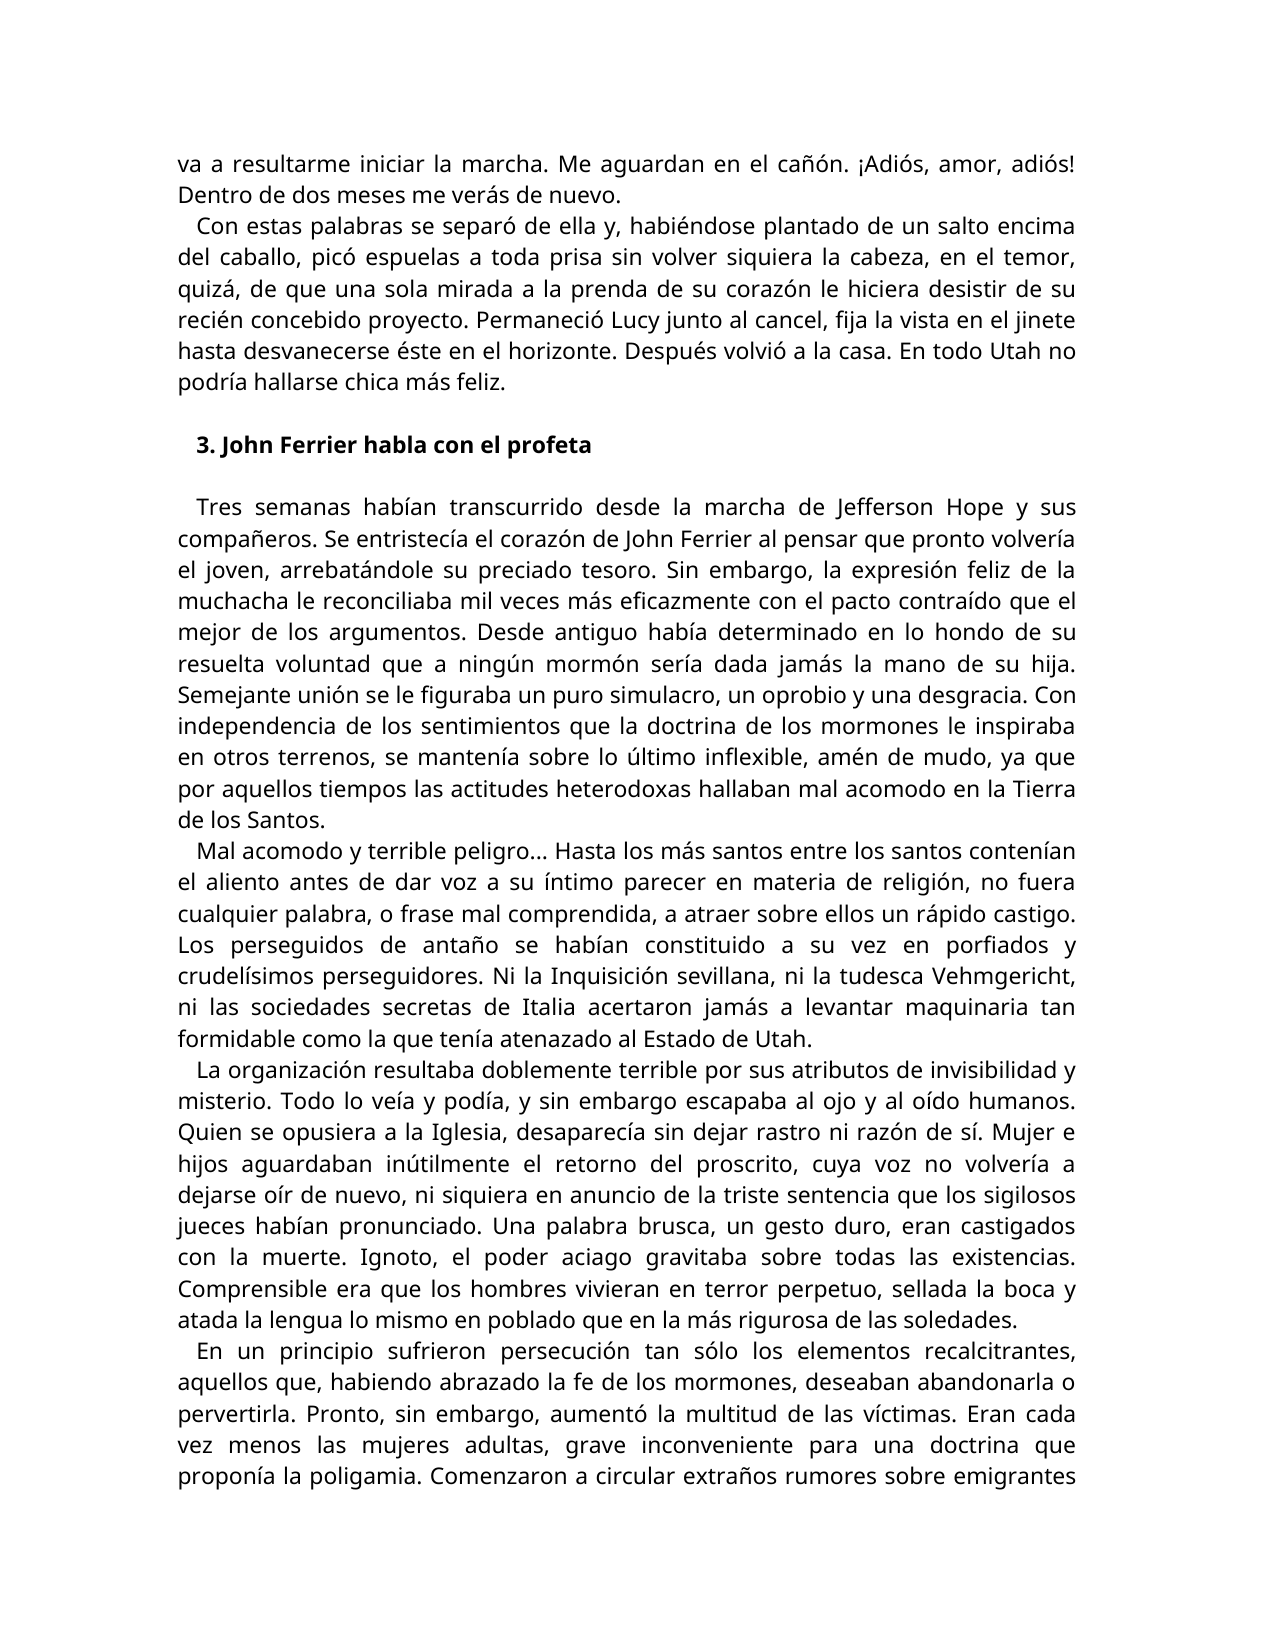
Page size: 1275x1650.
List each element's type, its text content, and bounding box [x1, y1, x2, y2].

subtitle va a resultarme iniciar la marcha. Me aguardan en el cañón. ¡Adiós, amor, adiós! Dentro de dos meses me verás de nuevo. [177, 148, 1077, 210]
subtitle La organización resultaba doblemente terrible por sus atributos de invisibilidad y misterio. Todo lo veía y podía, y sin embargo escapaba al ojo y al oído humanos. Quien se opusiera a la Iglesia, desaparecía sin dejar rastro ni razón de sí. Mujer e hijos aguardaban inútilmente el retorno del proscrito, cuya voz no volvería a dejarse oír de nuevo, ni siquiera en anuncio de la triste sentencia que los sigilosos jueces habían pronunciado. Una palabra brusca, un gesto duro, eran castigados con la muerte. Ignoto, el poder aciago gravitaba sobre todas las existencias. Comprensible era que los hombres vivieran en terror perpetuo, sellada la boca y atada la lengua lo mismo en poblado que en la más rigurosa de las soledades. [177, 1054, 1077, 1335]
subtitle Con estas palabras se separó de ella y, habiéndose plantado de un salto encima del caballo, picó espuelas a toda prisa sin volver siquiera la cabeza, en el temor, quizá, de que una sola mirada a la prenda de su corazón le hiciera desistir de su recién concebido proyecto. Permaneció Lucy junto al cancel, fija la vista en el jinete hasta desvanecerse éste en el horizonte. Después volvió a la casa. En todo Utah no podría hallarse chica más feliz. [177, 210, 1077, 398]
subtitle Mal acomodo y terrible peligro... Hasta los más santos entre los santos contenían el aliento antes de dar voz a su íntimo parecer en materia de religión, no fuera cualquier palabra, o frase mal comprendida, a atraer sobre ellos un rápido castigo. Los perseguidos de antaño se habían constituido a su vez en porfiados y crudelísimos perseguidores. Ni la Inquisición sevillana, ni la tudesca Vehmgericht, ni las sociedades secretas de Italia acertaron jamás a levantar maquinaria tan formidable como la que tenía atenazado al Estado de Utah. [177, 835, 1077, 1054]
subtitle 3. John Ferrier habla con el profeta [177, 429, 1077, 460]
subtitle En un principio sufrieron persecución tan sólo los elementos recalcitrantes, aquellos que, habiendo abrazado la fe de los mormones, deseaban abandonarla o pervertirla. Pronto, sin embargo, aumentó la multitud de las víctimas. Eran cada vez menos las mujeres adultas, grave inconveniente para una doctrina que proponía la poligamia. Comenzaron a circular extraños rumores sobre emigrantes [177, 1335, 1077, 1491]
subtitle Tres semanas habían transcurrido desde la marcha de Jefferson Hope y sus compañeros. Se entristecía el corazón de John Ferrier al pensar que pronto volvería el joven, arrebatándole su preciado tesoro. Sin embargo, la expresión feliz de la muchacha le reconciliaba mil veces más eficazmente con el pacto contraído que el mejor de los argumentos. Desde antiguo había determinado en lo hondo de su resuelta voluntad que a ningún mormón sería dada jamás la mano de su hija. Semejante unión se le figuraba un puro simulacro, un oprobio y una desgracia. Con independencia de los sentimientos que la doctrina de los mormones le inspiraba en otros terrenos, se mantenía sobre lo último inflexible, amén de mudo, ya que por aquellos tiempos las actitudes heterodoxas hallaban mal acomodo en la Tierra de los Santos. [177, 491, 1077, 835]
